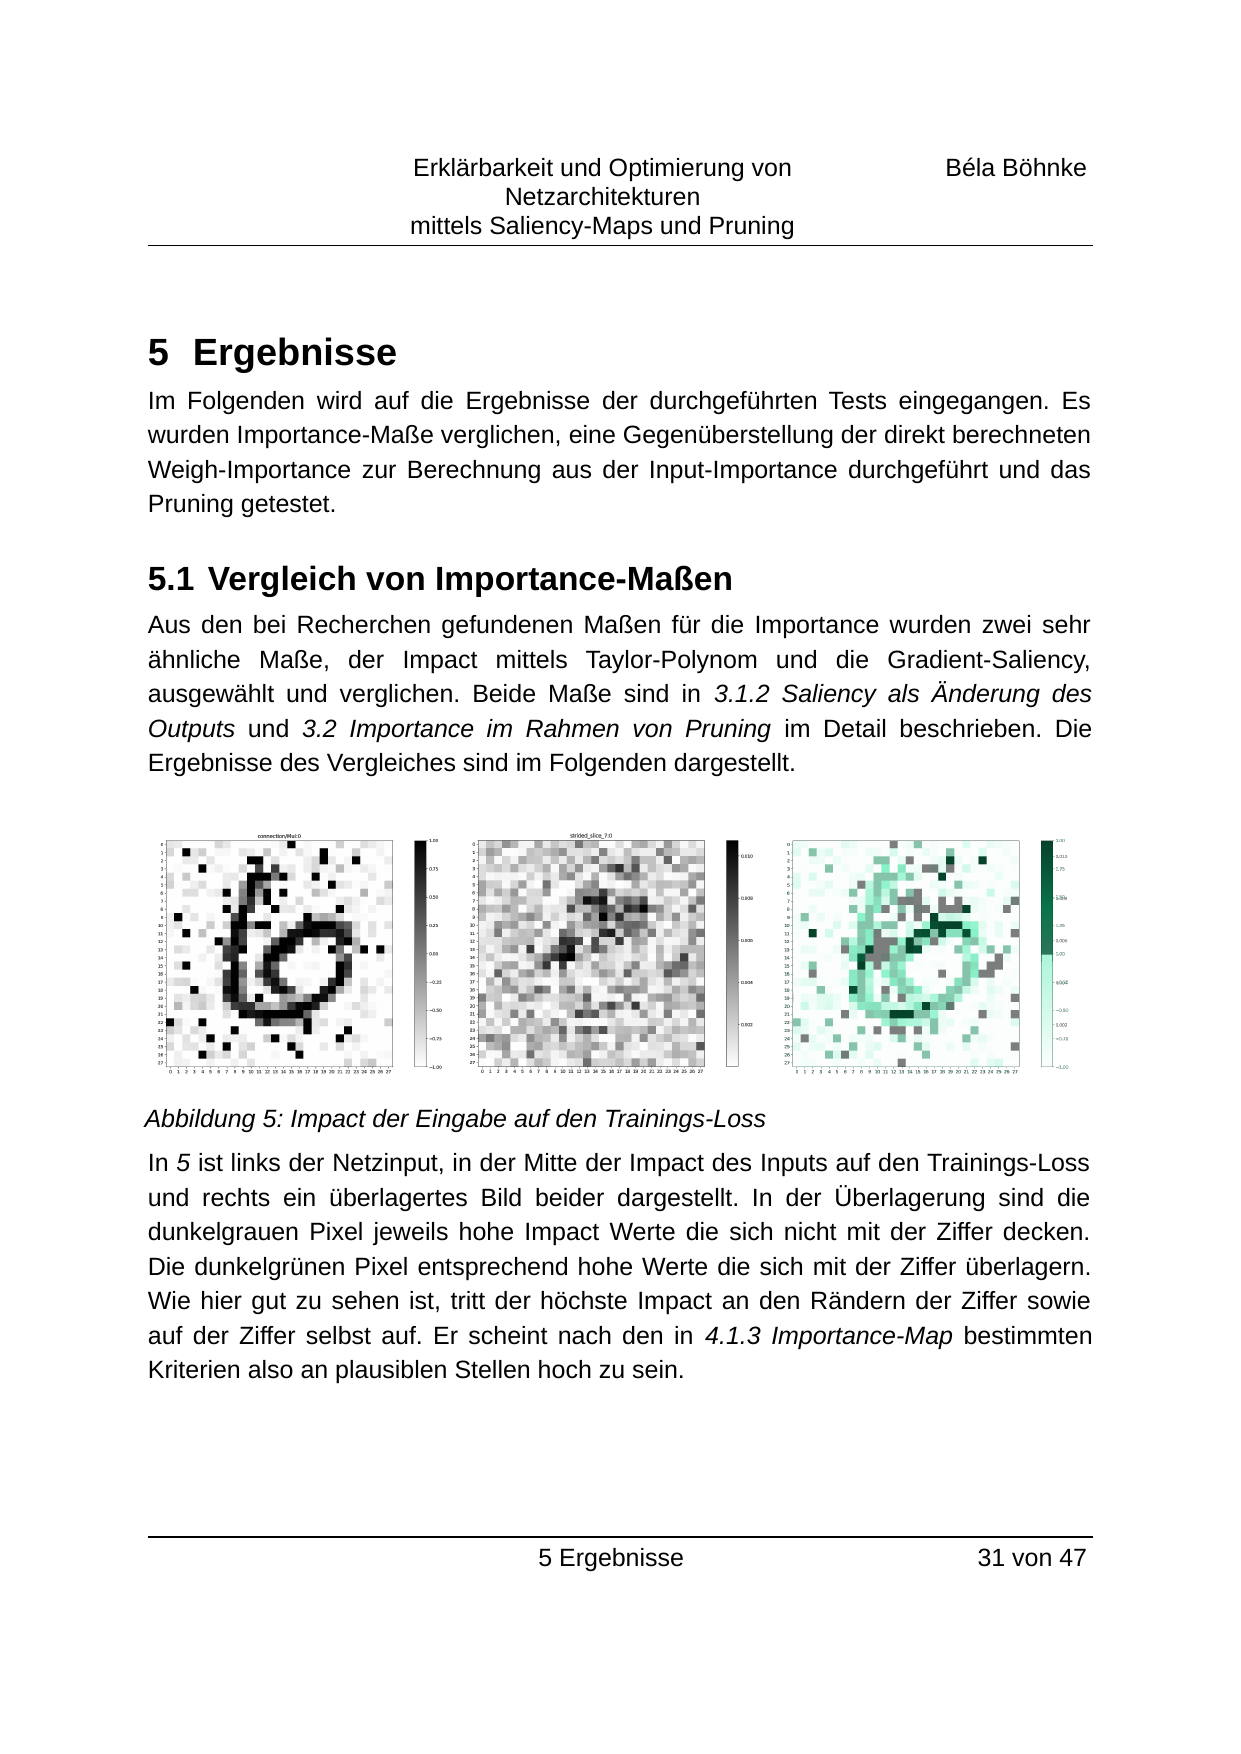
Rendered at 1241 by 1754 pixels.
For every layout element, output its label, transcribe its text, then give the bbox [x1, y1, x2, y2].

subtitle Ergebnisse [148, 329, 1093, 373]
text Aus den bei Recherchen gefundenen Maßen für die Importance wurden zwei sehr ähnliche Maße, der Impact mittels Taylor-Polynom und die Gradient-Saliency, ausgewählt und verglichen. Beide Maße sind in 3.1.2 Saliency als Änderung des Outputs und 3.2 Importance im Rahmen von Pruning im Detail beschrieben. Die Ergebnisse des Vergleiches sind im Folgenden dargestellt. [148, 610, 1093, 777]
text In Abbildung 5 ist links der Netzinput, in der Mitte der Impact des Inputs auf den Trainings-Loss und rechts ein überlagertes Bild beider dargestellt. In der Überlagerung sind die dunkelgrauen Pixel jeweils hohe Impact Werte die sich nicht mit der Ziffer decken. Die dunkelgrünen Pixel entsprechend hohe Werte die sich mit der Ziffer überlagern. Wie hier gut zu sehen ist, tritt der höchste Impact an den Rändern der Ziffer sowie auf der Ziffer selbst auf. Er scheint nach den in 4.1.3 Importance-Map bestimmten Kriterien also an plausiblen Stellen hoch zu sein. [144, 793, 1093, 1384]
picture [144, 805, 1090, 1099]
text Abbildung 5: Impact der Eingabe auf den Trainings-Loss [144, 1099, 1089, 1133]
text Im Folgenden wird auf die Ergebnisse der durchgeführten Tests eingegangen. Es wurden Importance-Maße verglichen, eine Gegenüberstellung der direkt berechneten Weigh-Importance zur Berechnung aus der Input-Importance durchgeführt und das Pruning getestet. [148, 386, 1093, 518]
subtitle Vergleich von Importance-Maßen [148, 559, 1093, 598]
